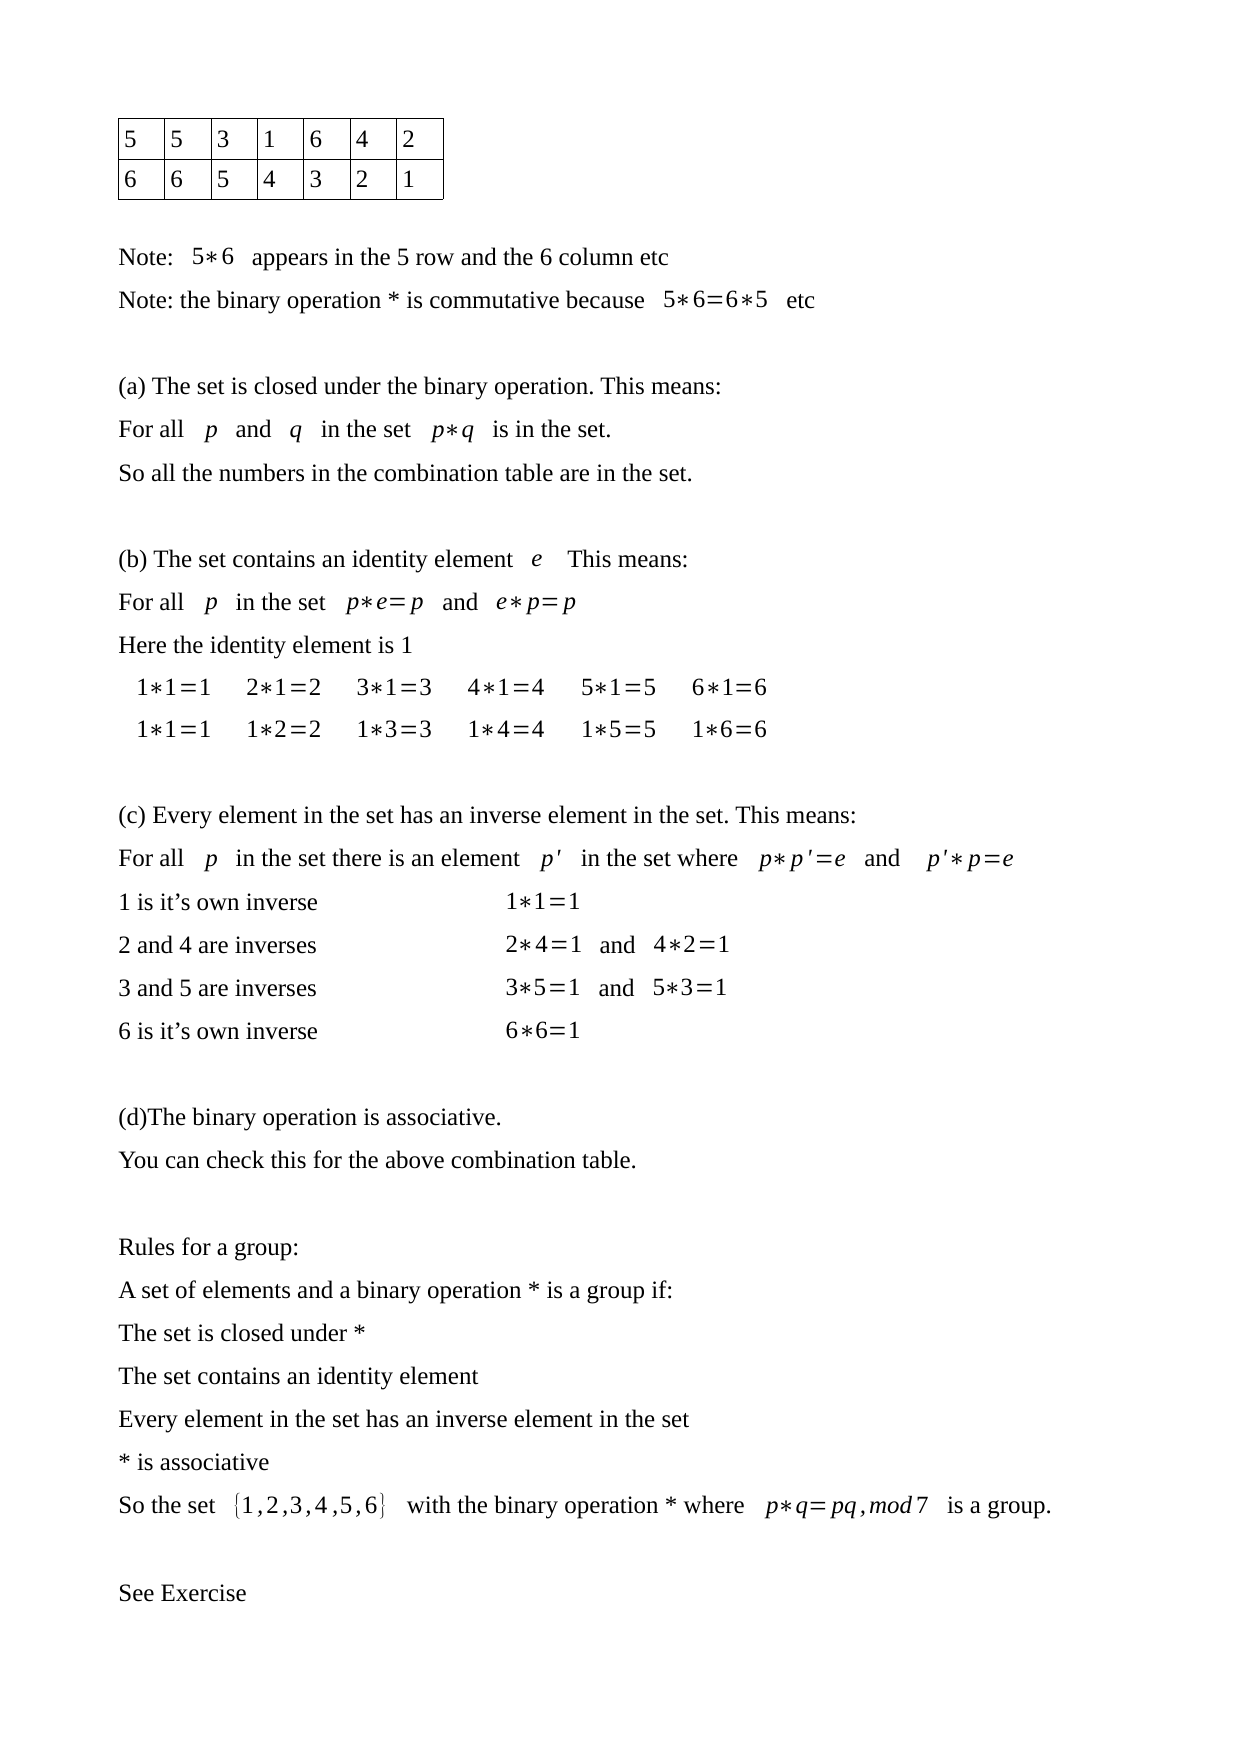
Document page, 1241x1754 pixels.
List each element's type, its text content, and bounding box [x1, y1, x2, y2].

table_cell 5 [119, 119, 164, 158]
text 2 and 4 are inverses and [118, 930, 1122, 958]
text A set of elements and a binary operation * is a group if: [118, 1275, 1122, 1303]
text For allin the set there is an elementin the set whereand [118, 843, 1122, 872]
text So the setwith the binary operation * whereis a group. [118, 1490, 1122, 1520]
text 1 is it’s own inverse [118, 887, 1122, 915]
text For allin the setand [118, 587, 1122, 616]
table_cell 5 [165, 119, 211, 158]
text Note:appears in the 5 row and the 6 column etc [118, 242, 1122, 271]
text For allandin the setis in the set. [118, 414, 1122, 443]
text (c) Every element in the set has an inverse element in the set. This means: [118, 800, 1122, 829]
text (d)The binary operation is associative. [118, 1102, 1122, 1131]
text Every element in the set has an inverse element in the set [118, 1404, 1122, 1433]
text The set contains an identity element [118, 1361, 1122, 1390]
text You can check this for the above combination table. [118, 1145, 1122, 1174]
text (a) The set is closed under the binary operation. This means: [118, 371, 1122, 400]
text 6 is it’s own inverse [118, 1016, 1122, 1045]
text So all the numbers in the combination table are in the set. [118, 458, 1122, 486]
text Rules for a group: [118, 1232, 1122, 1260]
table_cell 6 [304, 119, 350, 158]
table_cell 6 [165, 160, 211, 199]
table_cell 1 [258, 119, 303, 158]
table_cell 6 [119, 160, 164, 199]
text Here the identity element is 1 [118, 630, 1122, 659]
table_cell 4 [351, 119, 396, 158]
text (b) The set contains an identity element This means: [118, 544, 1122, 573]
table_cell 3 [212, 119, 257, 158]
table_cell 5 [212, 160, 257, 199]
text * is associative [118, 1447, 1122, 1476]
table_cell 3 [304, 160, 350, 199]
table_cell 4 [258, 160, 303, 199]
table_cell 1 [397, 160, 443, 199]
text 3 and 5 are inverses and [118, 973, 1122, 1002]
text See Exercise [118, 1578, 1122, 1607]
table_cell 2 [351, 160, 396, 199]
text The set is closed under * [118, 1318, 1122, 1347]
text Note: the binary operation * is commutative becauseetc [118, 285, 1122, 314]
table_cell 2 [397, 119, 443, 158]
